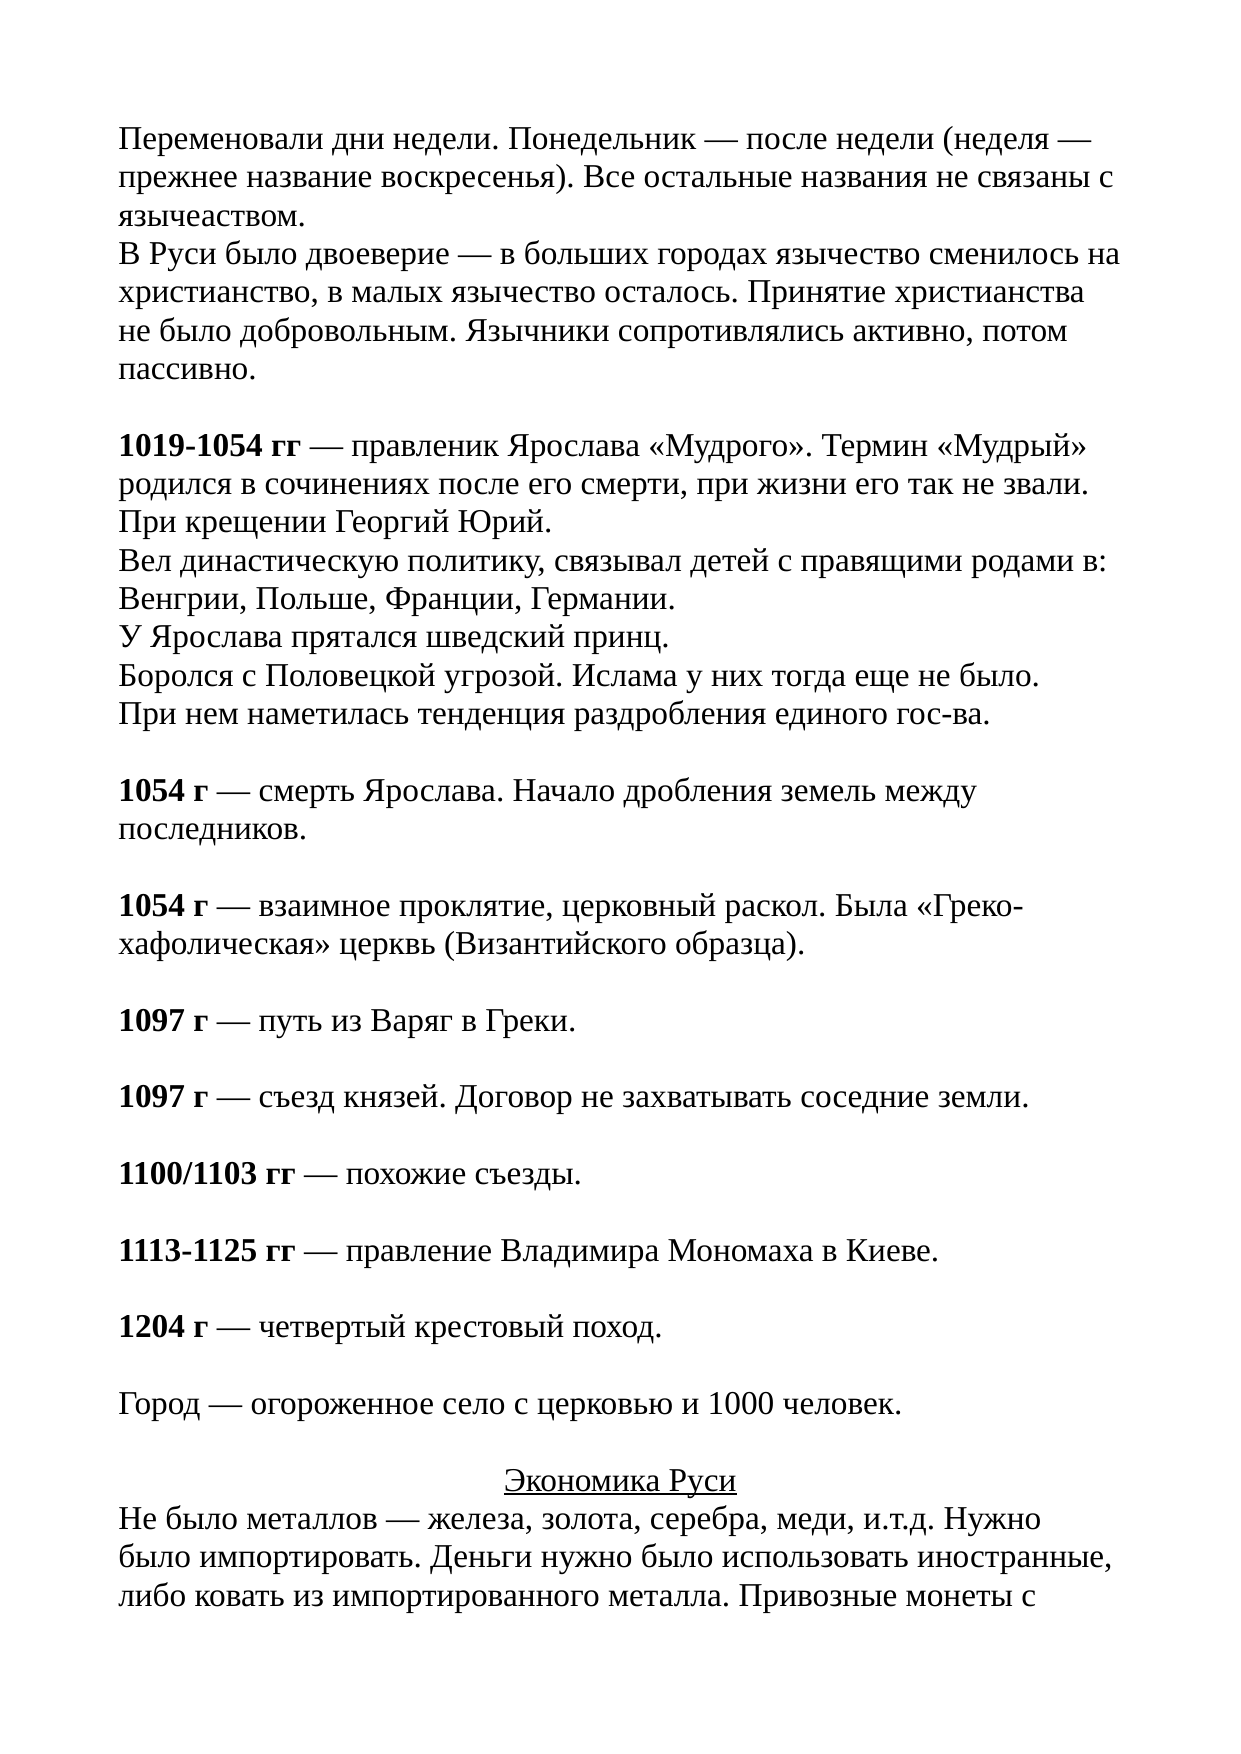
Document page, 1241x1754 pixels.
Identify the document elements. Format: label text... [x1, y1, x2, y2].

text Боролся с Половецкой угрозой. Ислама у них тогда еще не было. [118, 655, 1122, 693]
text Город — огороженное село с церковью и 1000 человек. [118, 1383, 1122, 1421]
text У Ярослава прятался шведский принц. [118, 616, 1122, 655]
text 1054 г — смерть Ярослава. Начало дробления земель между последников. [118, 770, 1122, 846]
text В Руси было двоеверие — в больших городах язычество сменилось на христианство, в малых язычество осталось. Принятие христианства не было добровольным. Язычники сопротивлялись активно, потом пассивно. [118, 233, 1122, 386]
text 1097 г — путь из Варяг в Греки. [118, 1000, 1122, 1038]
text Переменовали дни недели. Понедельник — после недели (неделя — прежнее название воскресенья). Все остальные названия не связаны с язычеаством. [118, 118, 1122, 233]
text При нем наметилась тенденция раздробления единого гос-ва. [118, 693, 1122, 731]
text Экономика Руси [118, 1460, 1122, 1498]
text 1100/1103 гг — похожие съезды. [118, 1153, 1122, 1191]
text 1204 г — четвертый крестовый поход. [118, 1306, 1122, 1345]
text 1097 г — съезд князей. Договор не захватывать соседние земли. [118, 1076, 1122, 1115]
text Не было металлов — железа, золота, серебра, меди, и.т.д. Нужно было импортировать. Деньги нужно было использовать иностранные, либо ковать из импортированного металла. Привозные монеты с [118, 1498, 1122, 1613]
text Вел династическую политику, связывал детей с правящими родами в: Венгрии, Польше, Франции, Германии. [118, 540, 1122, 616]
text 1113-1125 гг — правление Владимира Мономаха в Киеве. [118, 1230, 1122, 1268]
text 1019-1054 гг — правленик Ярослава «Мудрого». Термин «Мудрый» родился в сочинениях после его смерти, при жизни его так не звали. При крещении Георгий Юрий. [118, 425, 1122, 540]
text 1054 г — взаимное проклятие, церковный раскол. Была «Греко-хафолическая» церквь (Византийского образца). [118, 885, 1122, 961]
